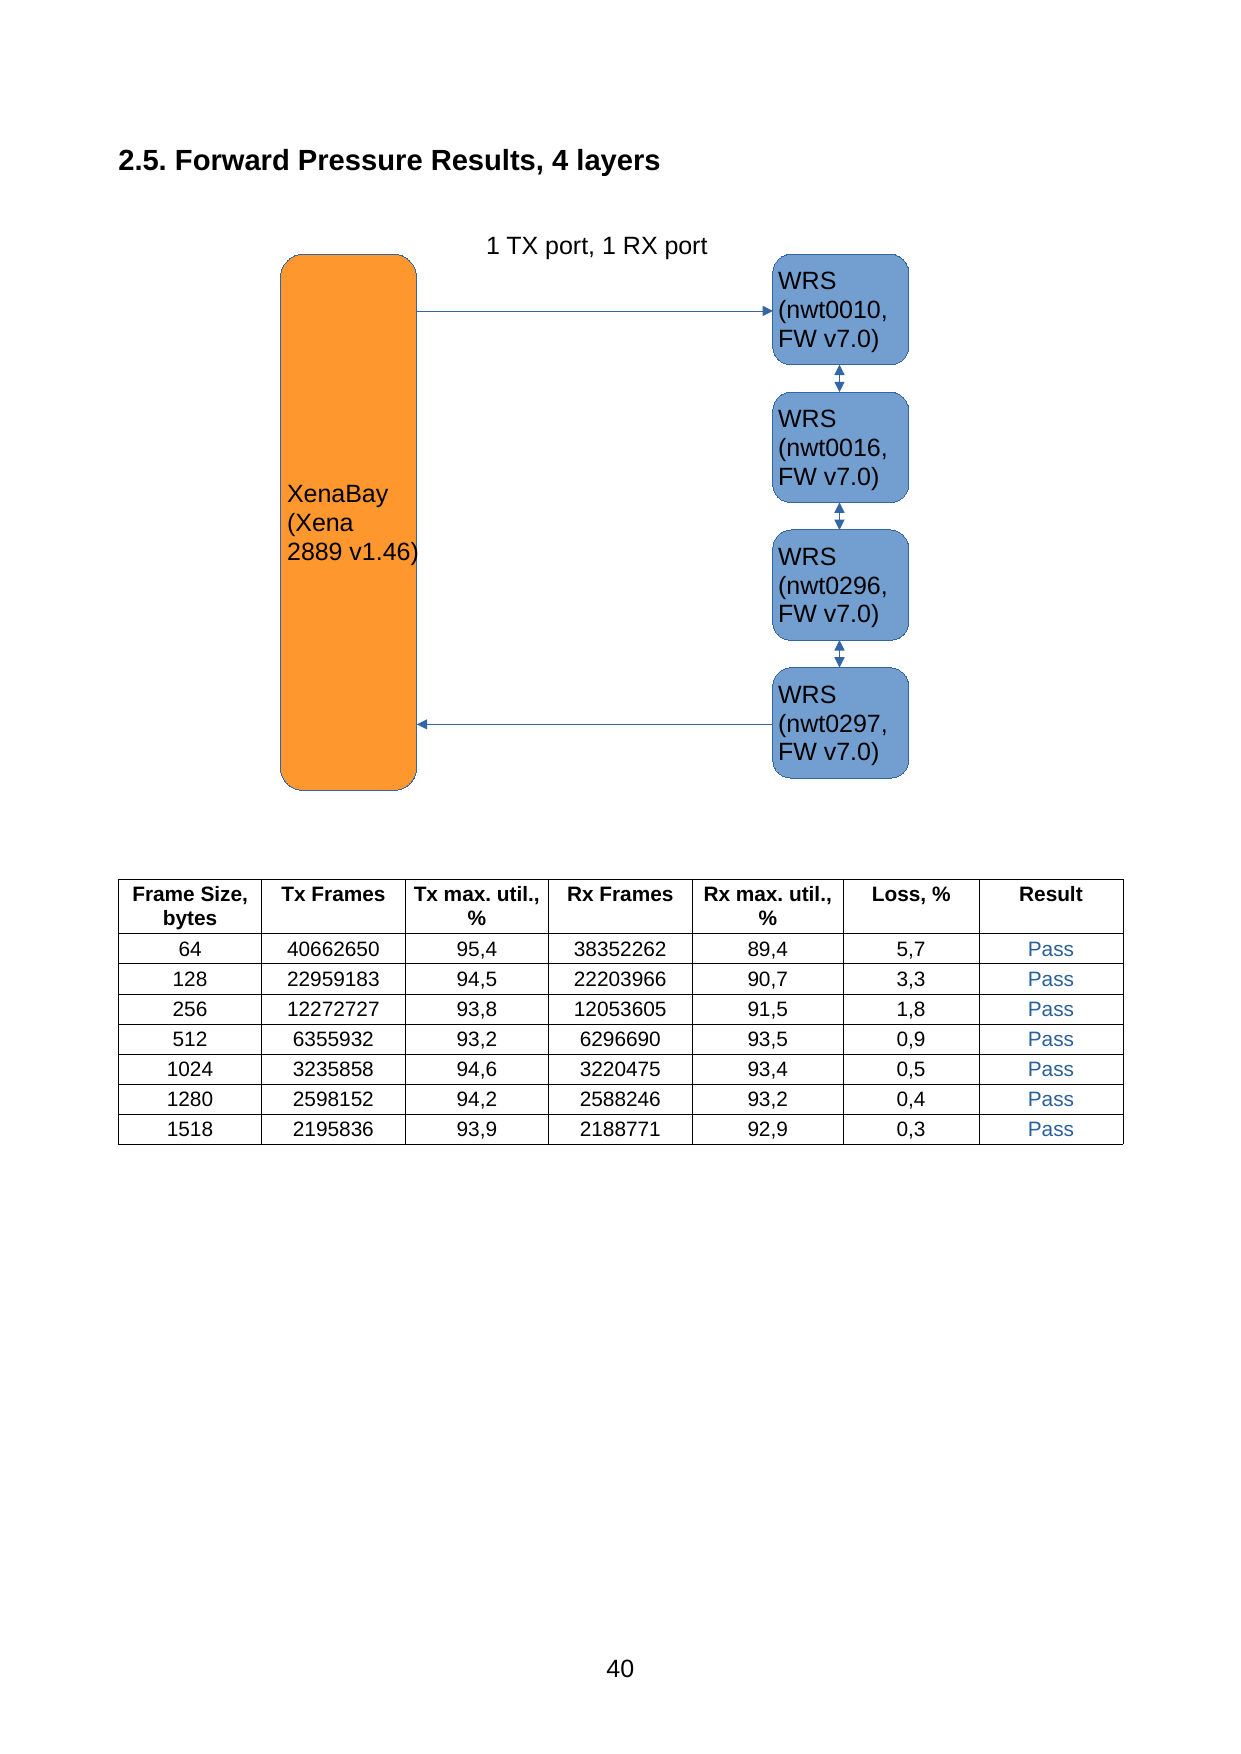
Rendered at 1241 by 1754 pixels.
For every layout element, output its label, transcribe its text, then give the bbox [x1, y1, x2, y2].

table_cell 92,9 [693, 1115, 843, 1144]
table_cell 95,4 [406, 934, 548, 963]
table_cell Pass [980, 1025, 1123, 1054]
table_cell 12272727 [262, 995, 405, 1023]
table_cell Pass [980, 1055, 1123, 1084]
table_cell 94,6 [406, 1055, 548, 1084]
table_cell Pass [980, 934, 1123, 963]
table_cell 2188771 [549, 1115, 692, 1144]
table_header Frame Size, bytes [119, 880, 261, 933]
table_header Loss, % [844, 880, 979, 933]
table_cell 93,9 [406, 1115, 548, 1144]
table_cell 0,9 [844, 1025, 979, 1054]
table_cell 93,2 [693, 1085, 843, 1114]
table_cell 1518 [119, 1115, 261, 1144]
subtitle 2.5. Forward Pressure Results, 4 layers [118, 143, 1122, 177]
table_header Result [980, 880, 1123, 933]
table_cell 94,5 [406, 964, 548, 993]
table_cell 5,7 [844, 934, 979, 963]
table_cell 2195836 [262, 1115, 405, 1144]
table_cell 1,8 [844, 995, 979, 1023]
table_cell 89,4 [693, 934, 843, 963]
table_cell 6296690 [549, 1025, 692, 1054]
table_cell 40662650 [262, 934, 405, 963]
table_header Rx Frames [549, 880, 692, 933]
table_cell 512 [119, 1025, 261, 1054]
table_cell 93,8 [406, 995, 548, 1023]
table_cell 0,5 [844, 1055, 979, 1084]
table_cell Pass [980, 995, 1123, 1023]
table_cell 22959183 [262, 964, 405, 993]
table_cell 12053605 [549, 995, 692, 1023]
table_cell 2598152 [262, 1085, 405, 1114]
table_cell 3,3 [844, 964, 979, 993]
table_cell Pass [980, 1115, 1123, 1144]
table_cell 0,3 [844, 1115, 979, 1144]
table_cell 256 [119, 995, 261, 1023]
table_cell 38352262 [549, 934, 692, 963]
table_cell 3220475 [549, 1055, 692, 1084]
table_cell 64 [119, 934, 261, 963]
table_cell 6355932 [262, 1025, 405, 1054]
table_cell 93,4 [693, 1055, 843, 1084]
table_cell 90,7 [693, 964, 843, 993]
table_cell 128 [119, 964, 261, 993]
table_cell 22203966 [549, 964, 692, 993]
table_cell 91,5 [693, 995, 843, 1023]
table_cell Pass [980, 964, 1123, 993]
table_cell 94,2 [406, 1085, 548, 1114]
table_cell 2588246 [549, 1085, 692, 1114]
table_header Tx Frames [262, 880, 405, 933]
table_cell 1024 [119, 1055, 261, 1084]
table_cell 1280 [119, 1085, 261, 1114]
table_cell 93,5 [693, 1025, 843, 1054]
table_header Rx max. util., % [693, 880, 843, 933]
table_cell 0,4 [844, 1085, 979, 1114]
table_cell 3235858 [262, 1055, 405, 1084]
table_cell Pass [980, 1085, 1123, 1114]
table_cell 93,2 [406, 1025, 548, 1054]
table_header Tx max. util., % [406, 880, 548, 933]
